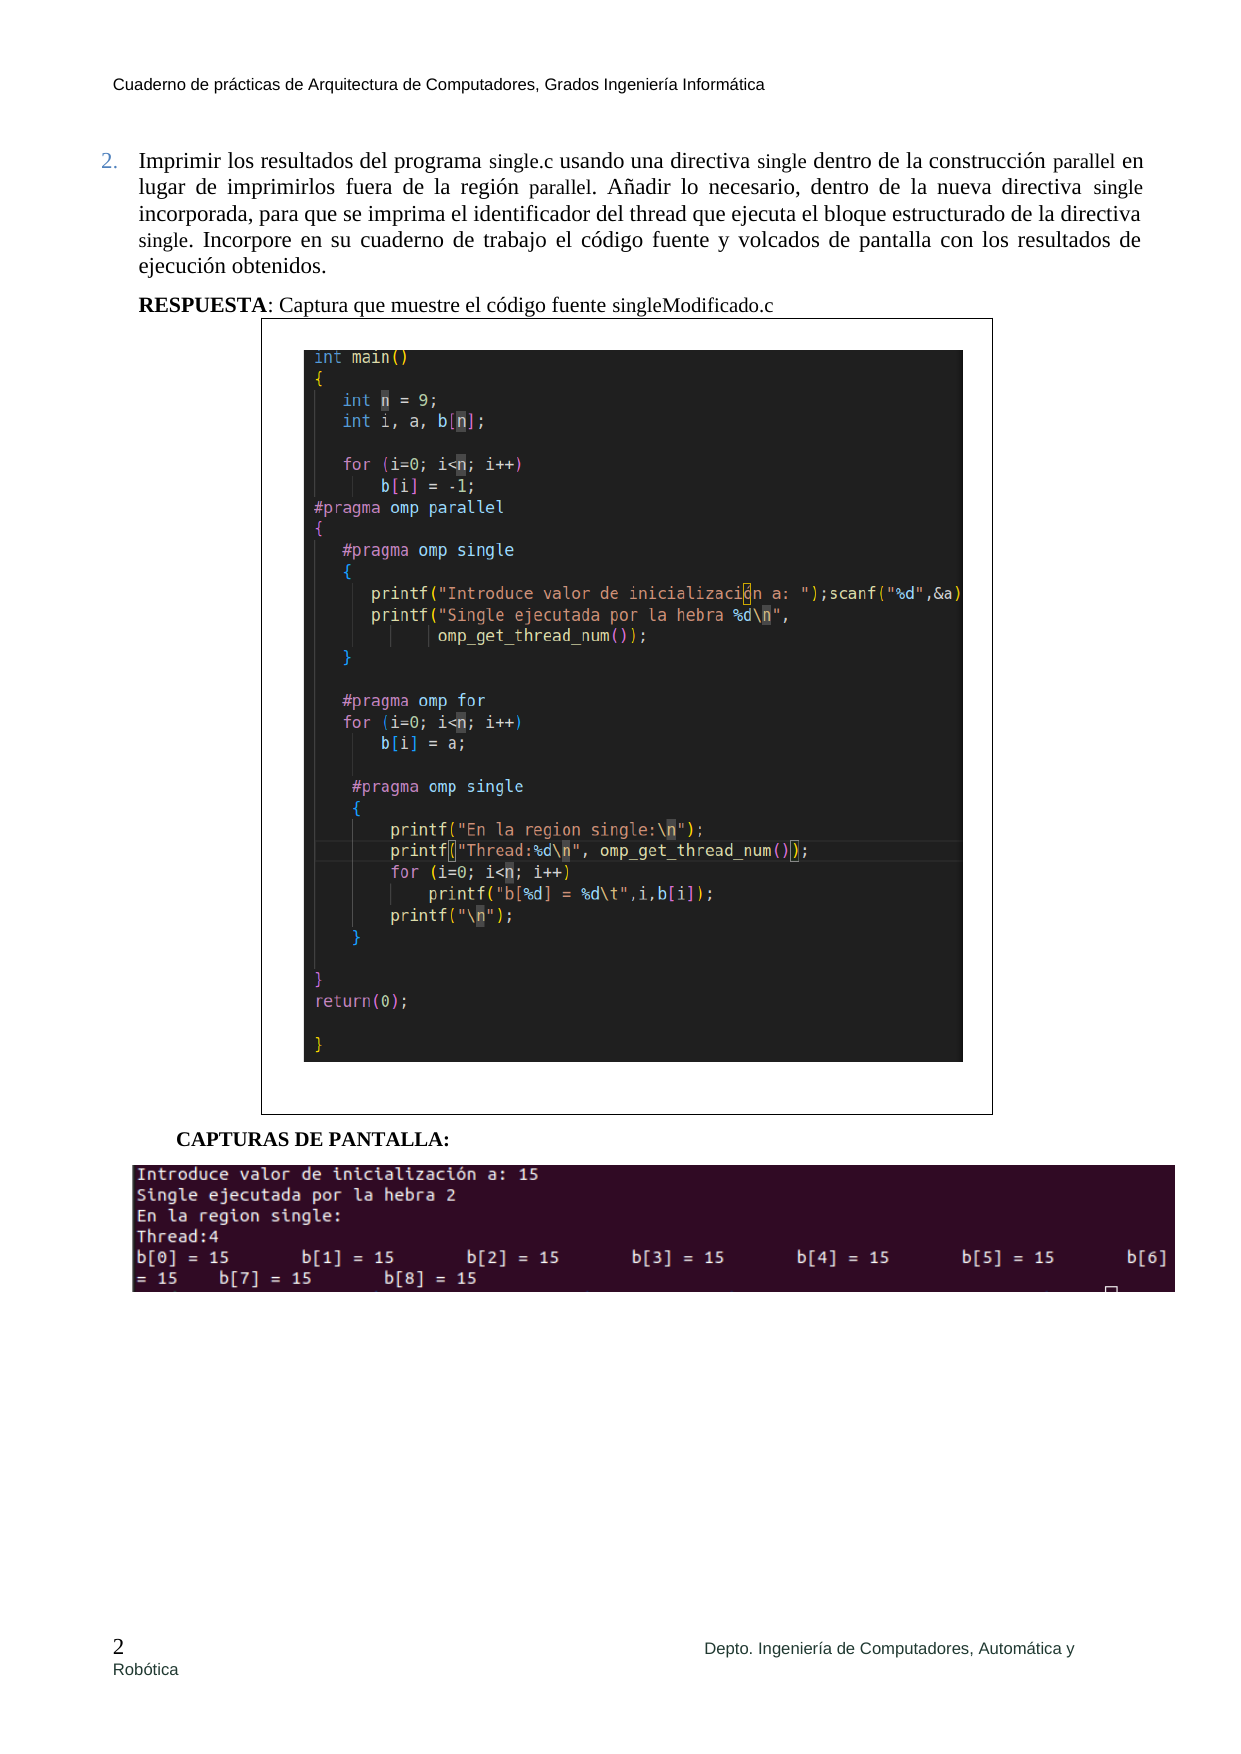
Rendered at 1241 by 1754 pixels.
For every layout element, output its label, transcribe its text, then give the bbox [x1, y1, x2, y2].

table_header [262, 319, 992, 1113]
picture [303, 350, 963, 1062]
list Imprimir los resultados del programa single.c usando una directiva single dentro de la construcción parallel en lugar de imprimirlos fuera de la región parallel. Añadir lo necesario, dentro de la nueva directiva single incorporada, para que se imprima el identificador del thread que ejecuta el bloque estructurado de la directiva single. Incorpore en su cuaderno de trabajo el código fuente y volcados de pantalla con los resultados de ejecución obtenidos. [101, 147, 1143, 279]
picture [132, 1165, 1175, 1292]
text CAPTURAS DE PANTALLA: [176, 1127, 1143, 1151]
text RESPUESTA: Captura que muestre el código fuente singleModificado.c [138, 291, 1143, 317]
